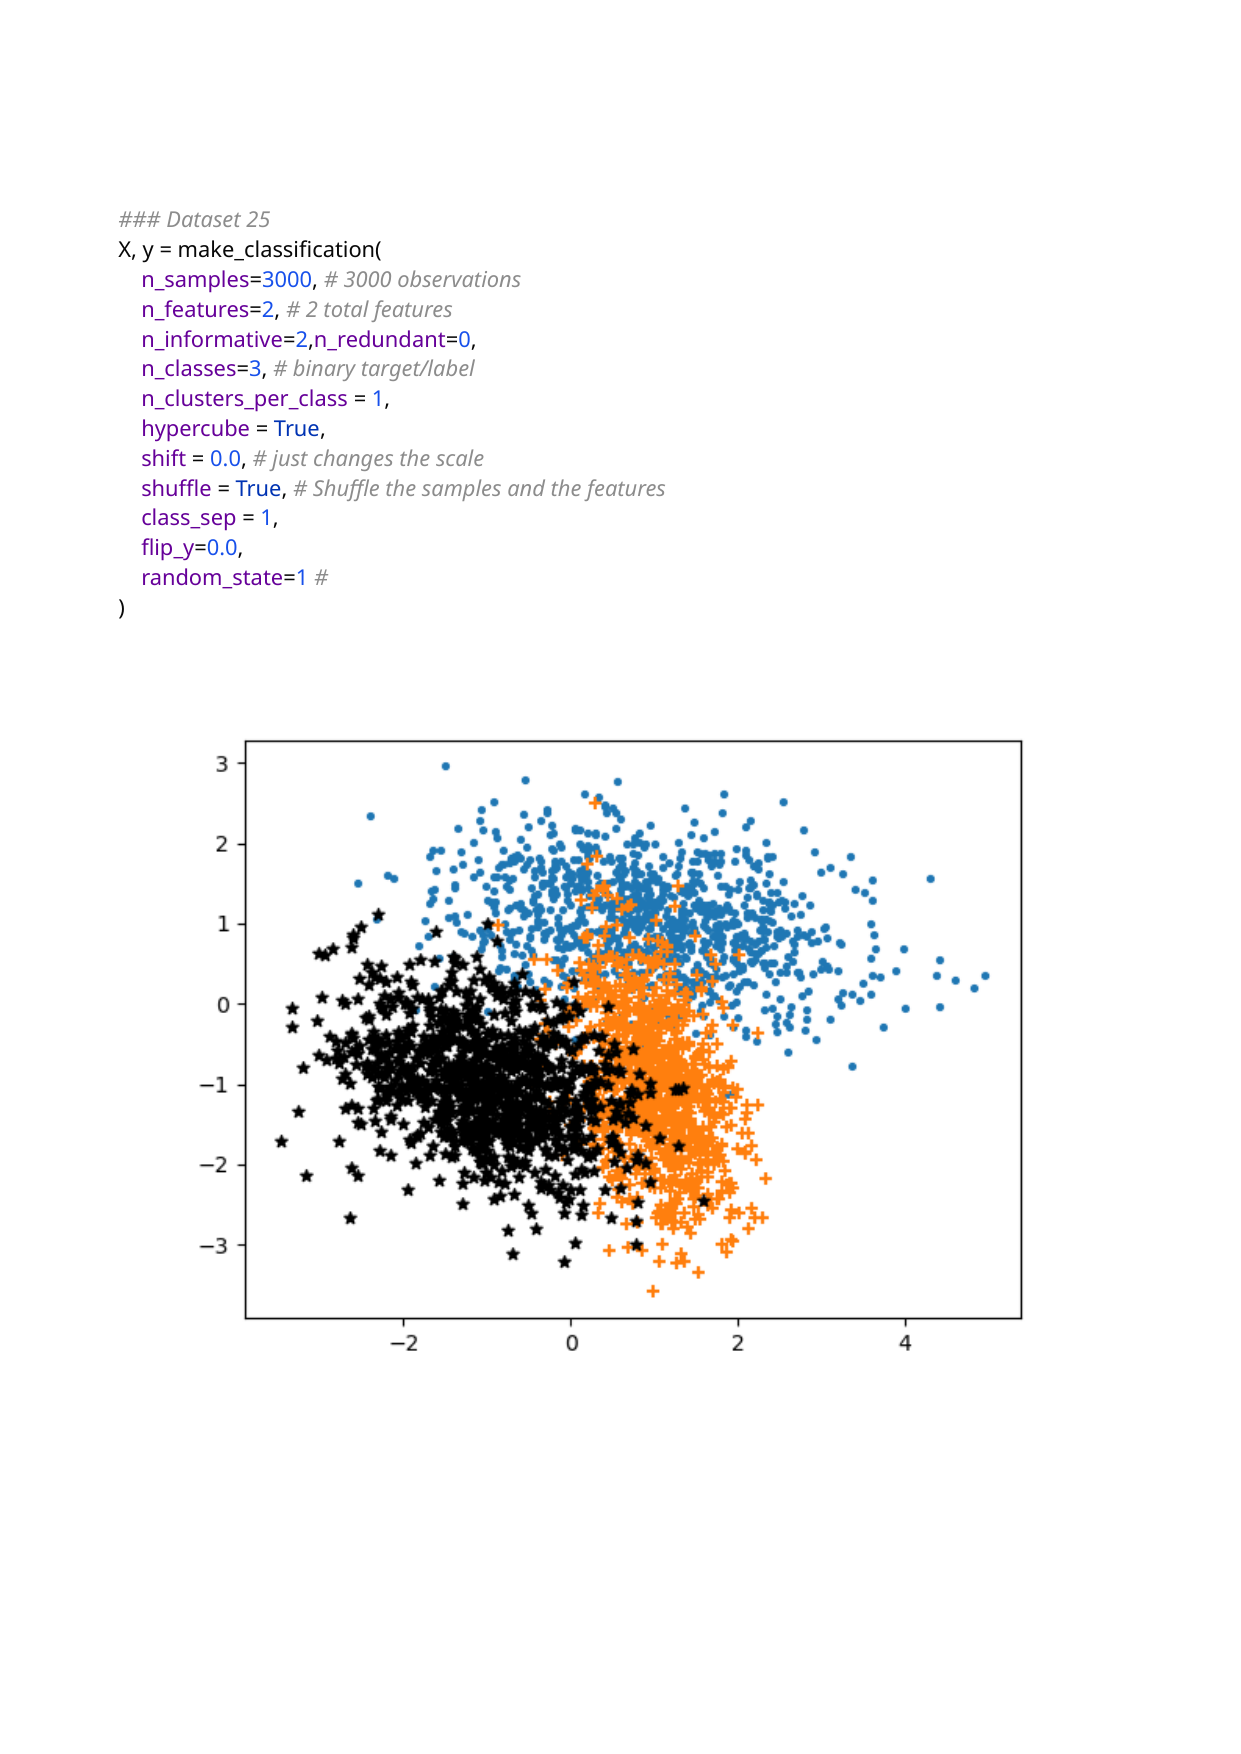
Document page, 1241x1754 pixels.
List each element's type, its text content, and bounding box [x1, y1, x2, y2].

picture [120, 650, 1121, 1401]
text ### Dataset 25 X, y = make_classification( n_samples=3000, # 3000 observations n_features=2, # 2 total features n_informative=2,n_redundant=0, n_classes=3, # binary target/label n_clusters_per_class = 1, hypercube = True, shift = 0.0, # just changes the scale shuffle = True, # Shuffle the samples and the features class_sep = 1, flip_y=0.0, random_state=1 # ) [118, 176, 1122, 621]
